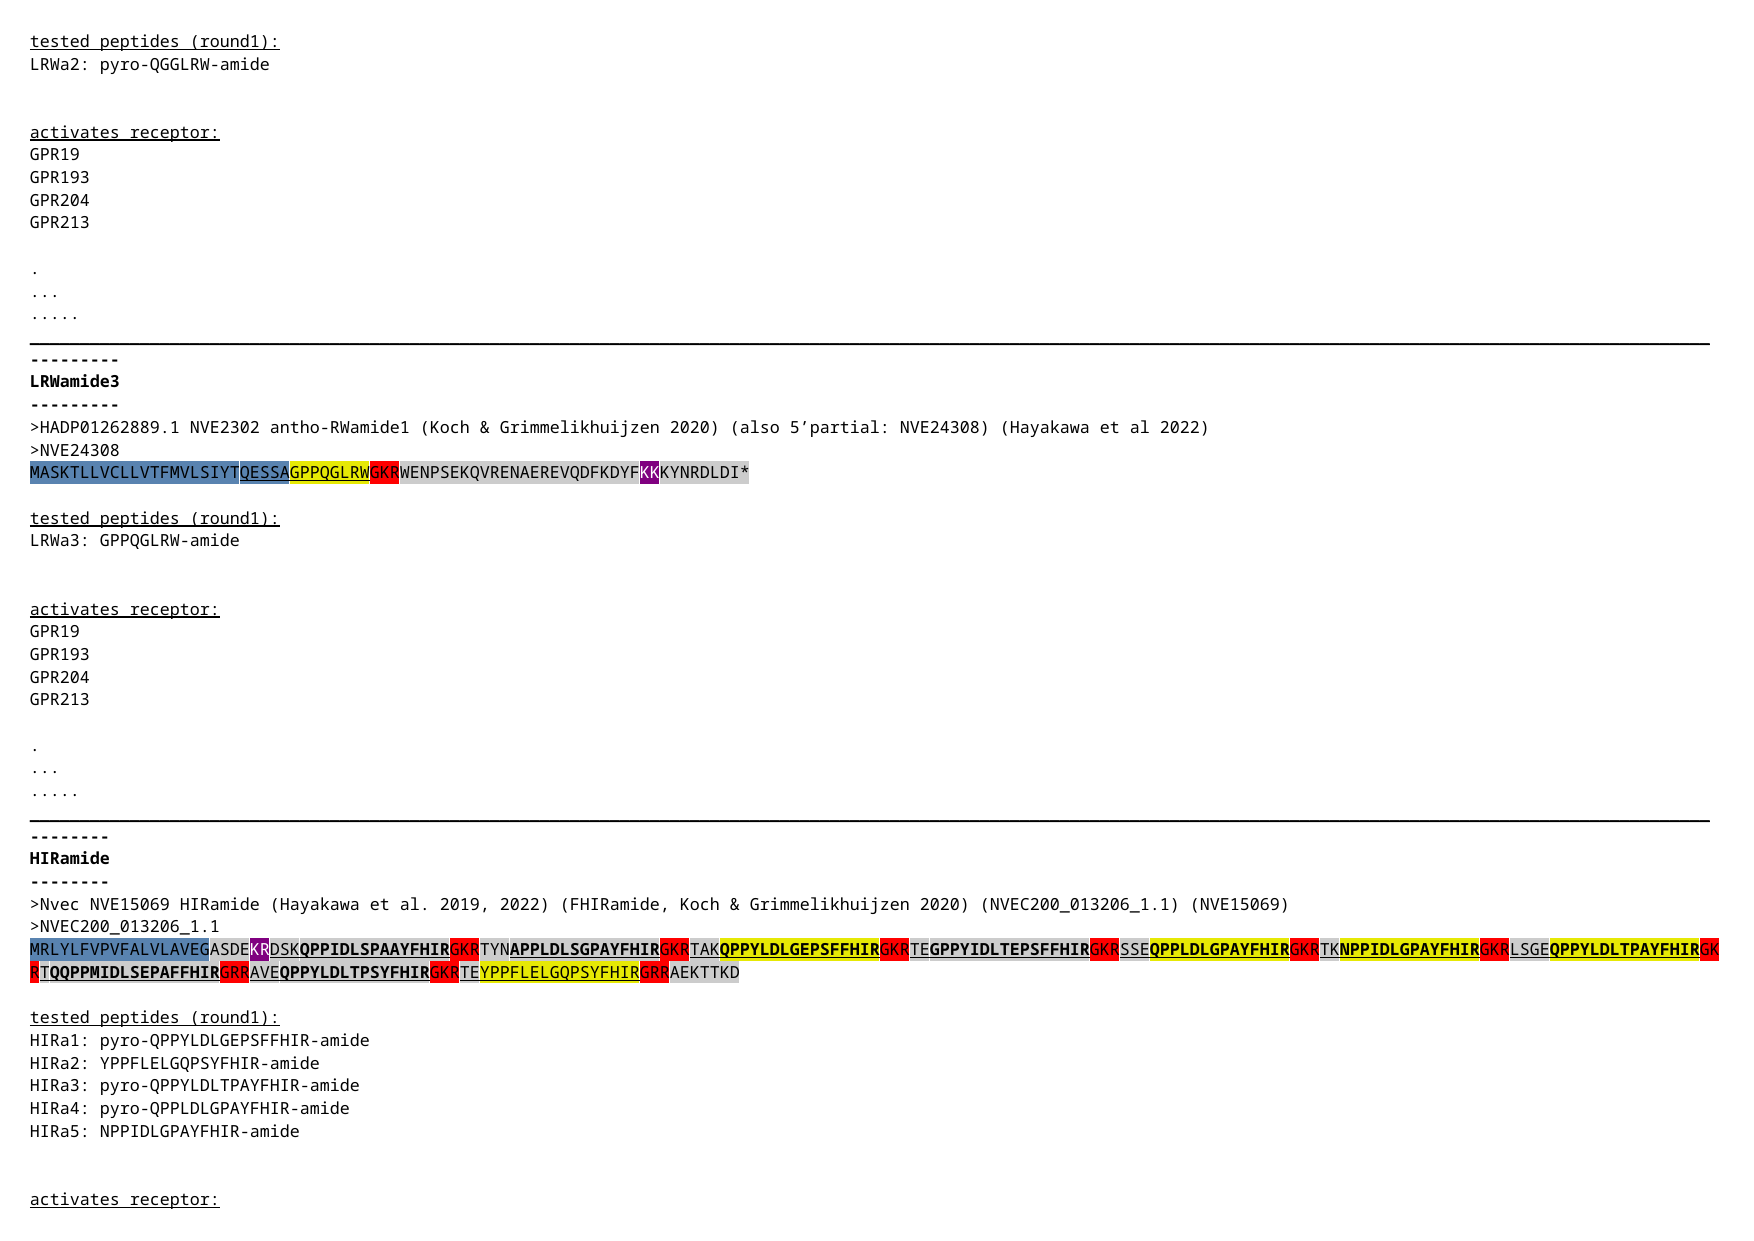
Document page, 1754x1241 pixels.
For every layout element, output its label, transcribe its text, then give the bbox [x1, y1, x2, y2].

text HIRamide [29, 847, 1724, 870]
text . [29, 733, 1724, 756]
text LRWa2: pyro-QGGLRW-amide [29, 52, 1724, 75]
text HIRa4: pyro-QPPLDLGPAYFHIR-amide [29, 1097, 1724, 1119]
text --------- [29, 393, 1724, 416]
text LRWamide3 [29, 370, 1724, 393]
text tested peptides (round1): [29, 506, 1724, 529]
text GPR213 [29, 211, 1724, 234]
text LRWa3: GPPQGLRW-amide [29, 529, 1724, 552]
text GPR19 [29, 620, 1724, 643]
text -------- [29, 870, 1724, 892]
text ________________________________________________________________________________________________________________________________________________________________________ [29, 802, 1724, 824]
text GPR193 [29, 643, 1724, 665]
text -------- [29, 824, 1724, 847]
text HIRa5: NPPIDLGPAYFHIR-amide [29, 1119, 1724, 1142]
text . [29, 257, 1724, 279]
text >HADP01262889.1 NVE2302 antho-RWamide1 (Koch & Grimmelikhuijzen 2020) (also 5’partial: NVE24308) (Hayakawa et al 2022) [29, 416, 1724, 438]
text GPR213 [29, 688, 1724, 711]
text ________________________________________________________________________________________________________________________________________________________________________ [29, 325, 1724, 347]
text activates receptor: [29, 120, 1724, 143]
text ..... [29, 779, 1724, 802]
text MRLYLFVPVFALVLAVEGASDEKRDSKQPPIDLSPAAYFHIRGKRTYNAPPLDLSGPAYFHIRGKRTAKQPPYLDLGEPSFFHIRGKRTEGPPYIDLTEPSFFHIRGKRSSEQPPLDLGPAYFHIRGKRTKNPPIDLGPAYFHIRGKRLSGEQPPYLDLTPAYFHIRGKRTQQPPMIDLSEPAFFHIRGRRAVEQPPYLDLTPSYFHIRGKRTEYPPFLELGQPSYFHIRGRRAEKTTKD [29, 938, 1724, 983]
text ... [29, 279, 1724, 302]
text GPR193 [29, 166, 1724, 188]
text ... [29, 756, 1724, 779]
text GPR204 [29, 188, 1724, 211]
text activates receptor: [29, 597, 1724, 620]
text HIRa3: pyro-QPPYLDLTPAYFHIR-amide [29, 1074, 1724, 1097]
text >NVEC200_013206_1.1 [29, 915, 1724, 938]
text >NVE24308 [29, 438, 1724, 461]
text activates receptor: [29, 1188, 1724, 1210]
text tested peptides (round1): [29, 1006, 1724, 1029]
text HIRa2: YPPFLELGQPSYFHIR-amide [29, 1051, 1724, 1074]
text tested peptides (round1): [29, 29, 1724, 52]
text GPR204 [29, 665, 1724, 688]
text --------- [29, 347, 1724, 370]
text ..... [29, 302, 1724, 325]
text HIRa1: pyro-QPPYLDLGEPSFFHIR-amide [29, 1029, 1724, 1051]
text >Nvec NVE15069 HIRamide (Hayakawa et al. 2019, 2022) (FHIRamide, Koch & Grimmelikhuijzen 2020) (NVEC200_013206_1.1) (NVE15069) [29, 892, 1724, 915]
text GPR19 [29, 143, 1724, 166]
text MASKTLLVCLLVTFMVLSIYTQESSAGPPQGLRWGKRWENPSEKQVRENAEREVQDFKDYFKKKYNRDLDI* [29, 461, 1724, 484]
